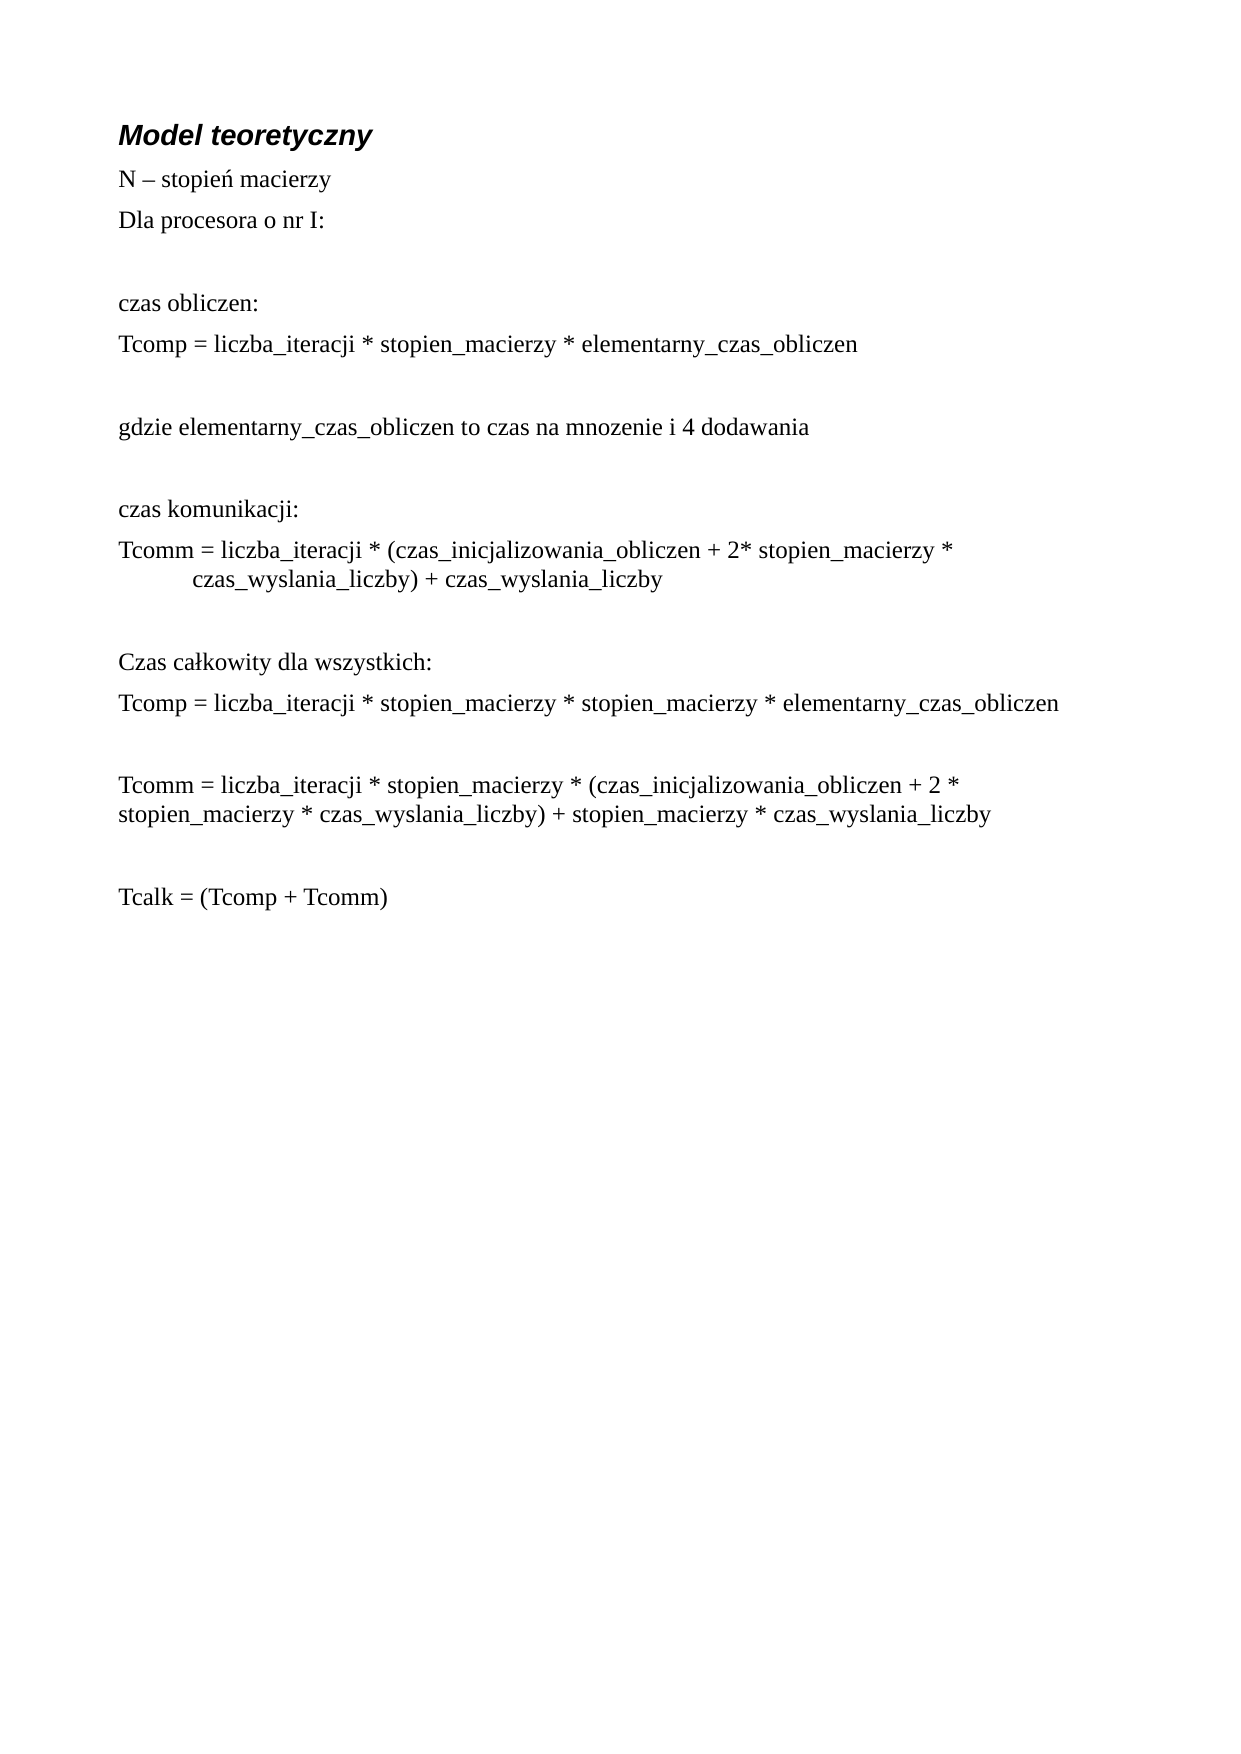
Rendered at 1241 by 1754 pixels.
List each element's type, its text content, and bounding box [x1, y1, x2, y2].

text Tcomm = liczba_iteracji * stopien_macierzy * (czas_inicjalizowania_obliczen + 2 * stopien_macierzy * czas_wyslania_liczby) + stopien_macierzy * czas_wyslania_liczby [118, 770, 1122, 828]
text Czas całkowity dla wszystkich: [118, 647, 1122, 675]
text Tcalk = (Tcomp + Tcomm) [118, 882, 1122, 910]
subtitle Model teoretyczny [118, 118, 1122, 152]
text Dla procesora o nr I: [118, 205, 1122, 234]
text Tcomm = liczba_iteracji * (czas_inicjalizowania_obliczen + 2* stopien_macierzy * czas_wyslania_liczby) + czas_wyslania_liczby [118, 535, 1122, 593]
text gdzie elementarny_czas_obliczen to czas na mnozenie i 4 dodawania [118, 412, 1122, 440]
text czas komunikacji: [118, 494, 1122, 523]
text czas obliczen: [118, 288, 1122, 317]
text Tcomp = liczba_iteracji * stopien_macierzy * elementarny_czas_obliczen [118, 329, 1122, 358]
text N – stopień macierzy [118, 164, 1122, 193]
text Tcomp = liczba_iteracji * stopien_macierzy * stopien_macierzy * elementarny_czas_obliczen [118, 688, 1122, 717]
